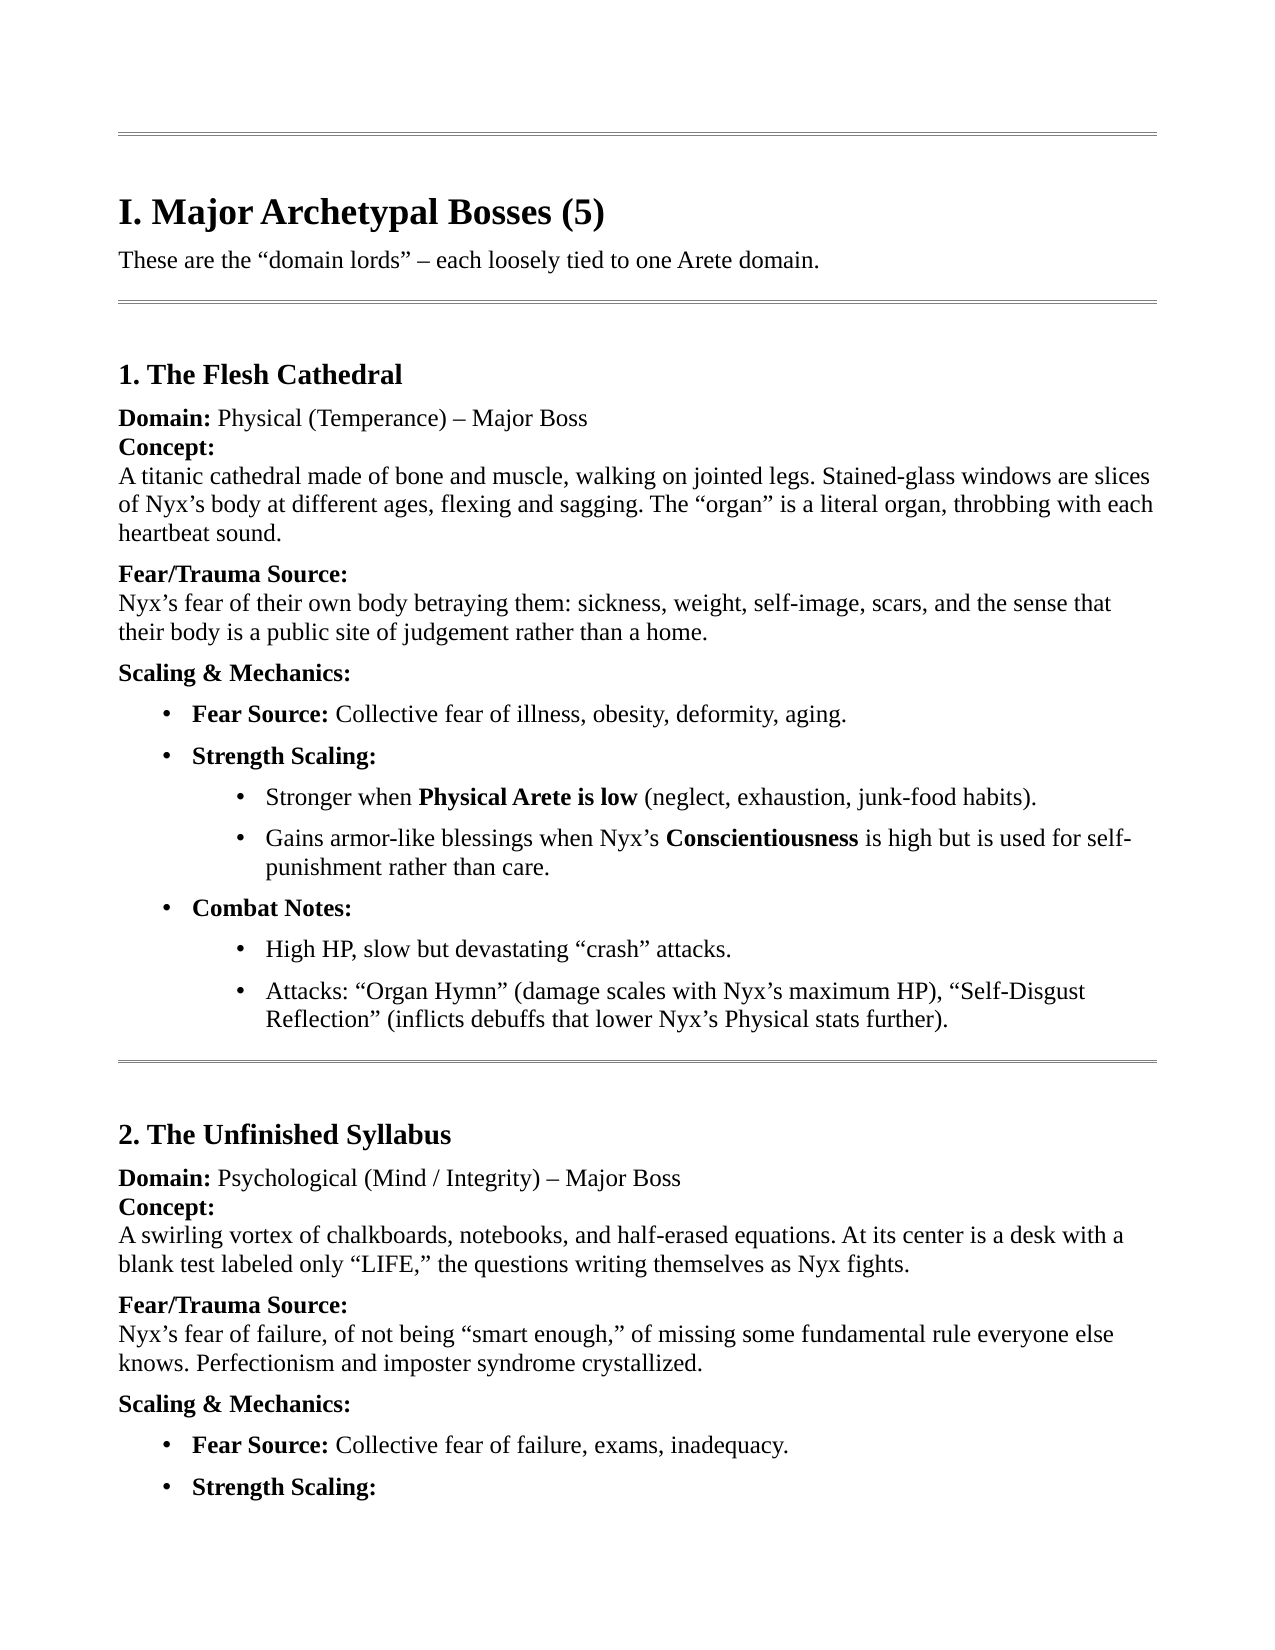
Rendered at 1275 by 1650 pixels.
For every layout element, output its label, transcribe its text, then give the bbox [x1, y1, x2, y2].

list Strength Scaling: [162, 741, 1157, 769]
list Stronger when Physical Arete is low (neglect, exhaustion, junk-food habits). [236, 782, 1157, 811]
text Scaling & Mechanics: [118, 1389, 1157, 1418]
text Domain: Psychological (Mind / Integrity) – Major Boss Concept: A swirling vortex of chalkboards, notebooks, and half-erased equations. At its center is a desk with a blank test labeled only “LIFE,” the questions writing themselves as Nyx fights. [118, 1163, 1157, 1278]
subtitle 2. The Unfinished Syllabus [118, 1117, 1157, 1151]
text Fear/Trauma Source: Nyx’s fear of failure, of not being “smart enough,” of missing some fundamental rule everyone else knows. Perfectionism and imposter syndrome crystallized. [118, 1291, 1157, 1377]
text Domain: Physical (Temperance) – Major Boss Concept: A titanic cathedral made of bone and muscle, walking on jointed legs. Stained-glass windows are slices of Nyx’s body at different ages, flexing and sagging. The “organ” is a literal organ, throbbing with each heartbeat sound. [118, 403, 1157, 547]
list Strength Scaling: [162, 1472, 1157, 1501]
list Fear Source: Collective fear of failure, exams, inadequacy. [162, 1431, 1157, 1459]
text These are the “domain lords” – each loosely tied to one Arete domain. [118, 245, 1157, 274]
text Fear/Trauma Source: Nyx’s fear of their own body betraying them: sickness, weight, self-image, scars, and the sense that their body is a public site of judgement rather than a home. [118, 559, 1157, 646]
list Gains armor-like blessings when Nyx’s Conscientiousness is high but is used for self-punishment rather than care. [236, 823, 1157, 881]
subtitle I. Major Archetypal Bosses (5) [118, 189, 1157, 232]
text Scaling & Mechanics: [118, 658, 1157, 687]
subtitle 1. The Flesh Cathedral [118, 357, 1157, 391]
list Attacks: “Organ Hymn” (damage scales with Nyx’s maximum HP), “Self-Disgust Reflection” (inflicts debuffs that lower Nyx’s Physical stats further). [236, 976, 1157, 1033]
list Fear Source: Collective fear of illness, obesity, deformity, aging. [162, 699, 1157, 728]
list Combat Notes: [162, 893, 1157, 922]
list High HP, slow but devastating “crash” attacks. [236, 934, 1157, 963]
